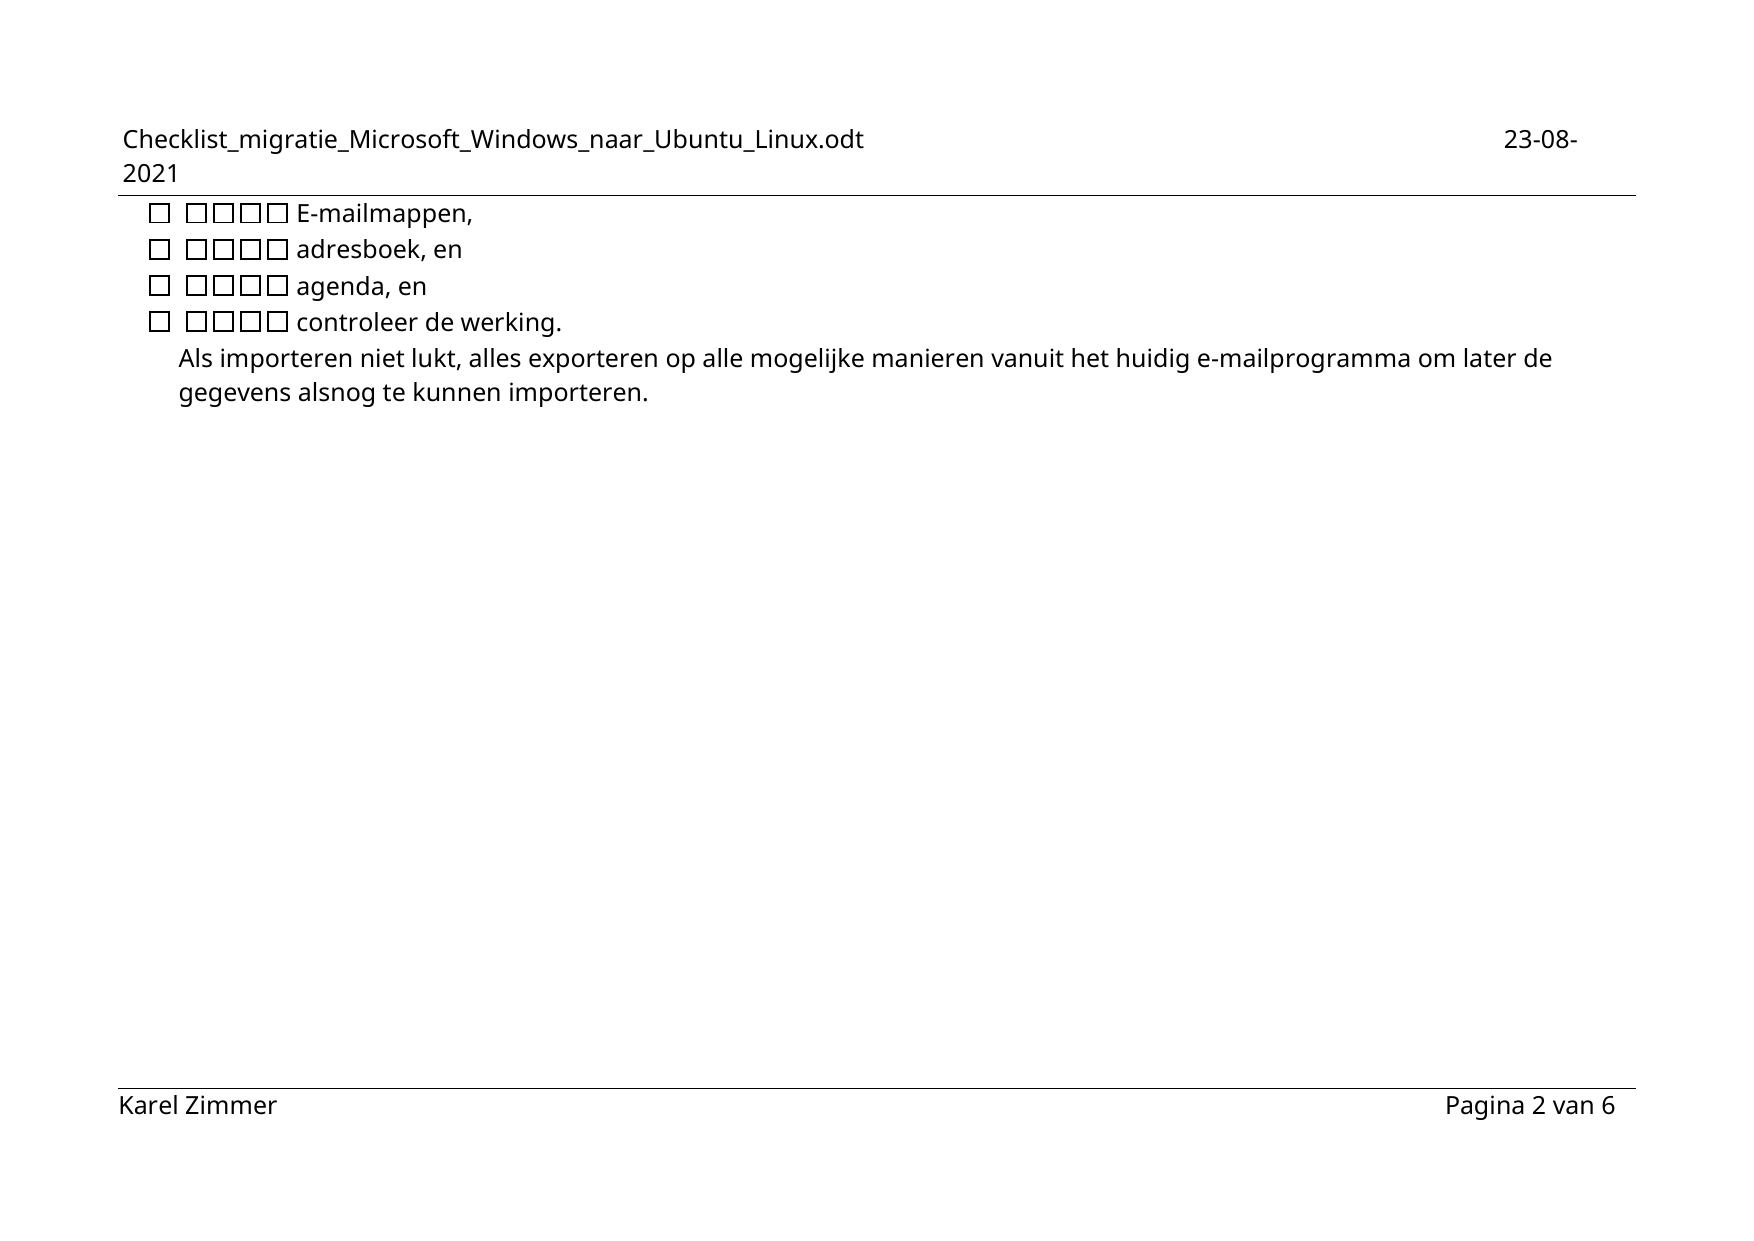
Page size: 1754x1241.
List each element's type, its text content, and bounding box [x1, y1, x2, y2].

table_cell [141, 268, 177, 304]
table_cell [141, 304, 177, 340]
table_cell [141, 196, 177, 231]
table_cell [141, 340, 177, 410]
table_cell Als importeren niet lukt, alles exporteren op alle mogelijke manieren vanuit het huidig e-mailprogramma om later de gegevens alsnog te kunnen importeren. [177, 340, 1617, 410]
table_cell adresboek, en [177, 231, 1617, 267]
table_cell [141, 231, 177, 267]
table_cell E-mailmappen, [177, 196, 1617, 231]
table_cell controleer de werking. [177, 304, 1617, 340]
table_cell agenda, en [177, 268, 1617, 304]
